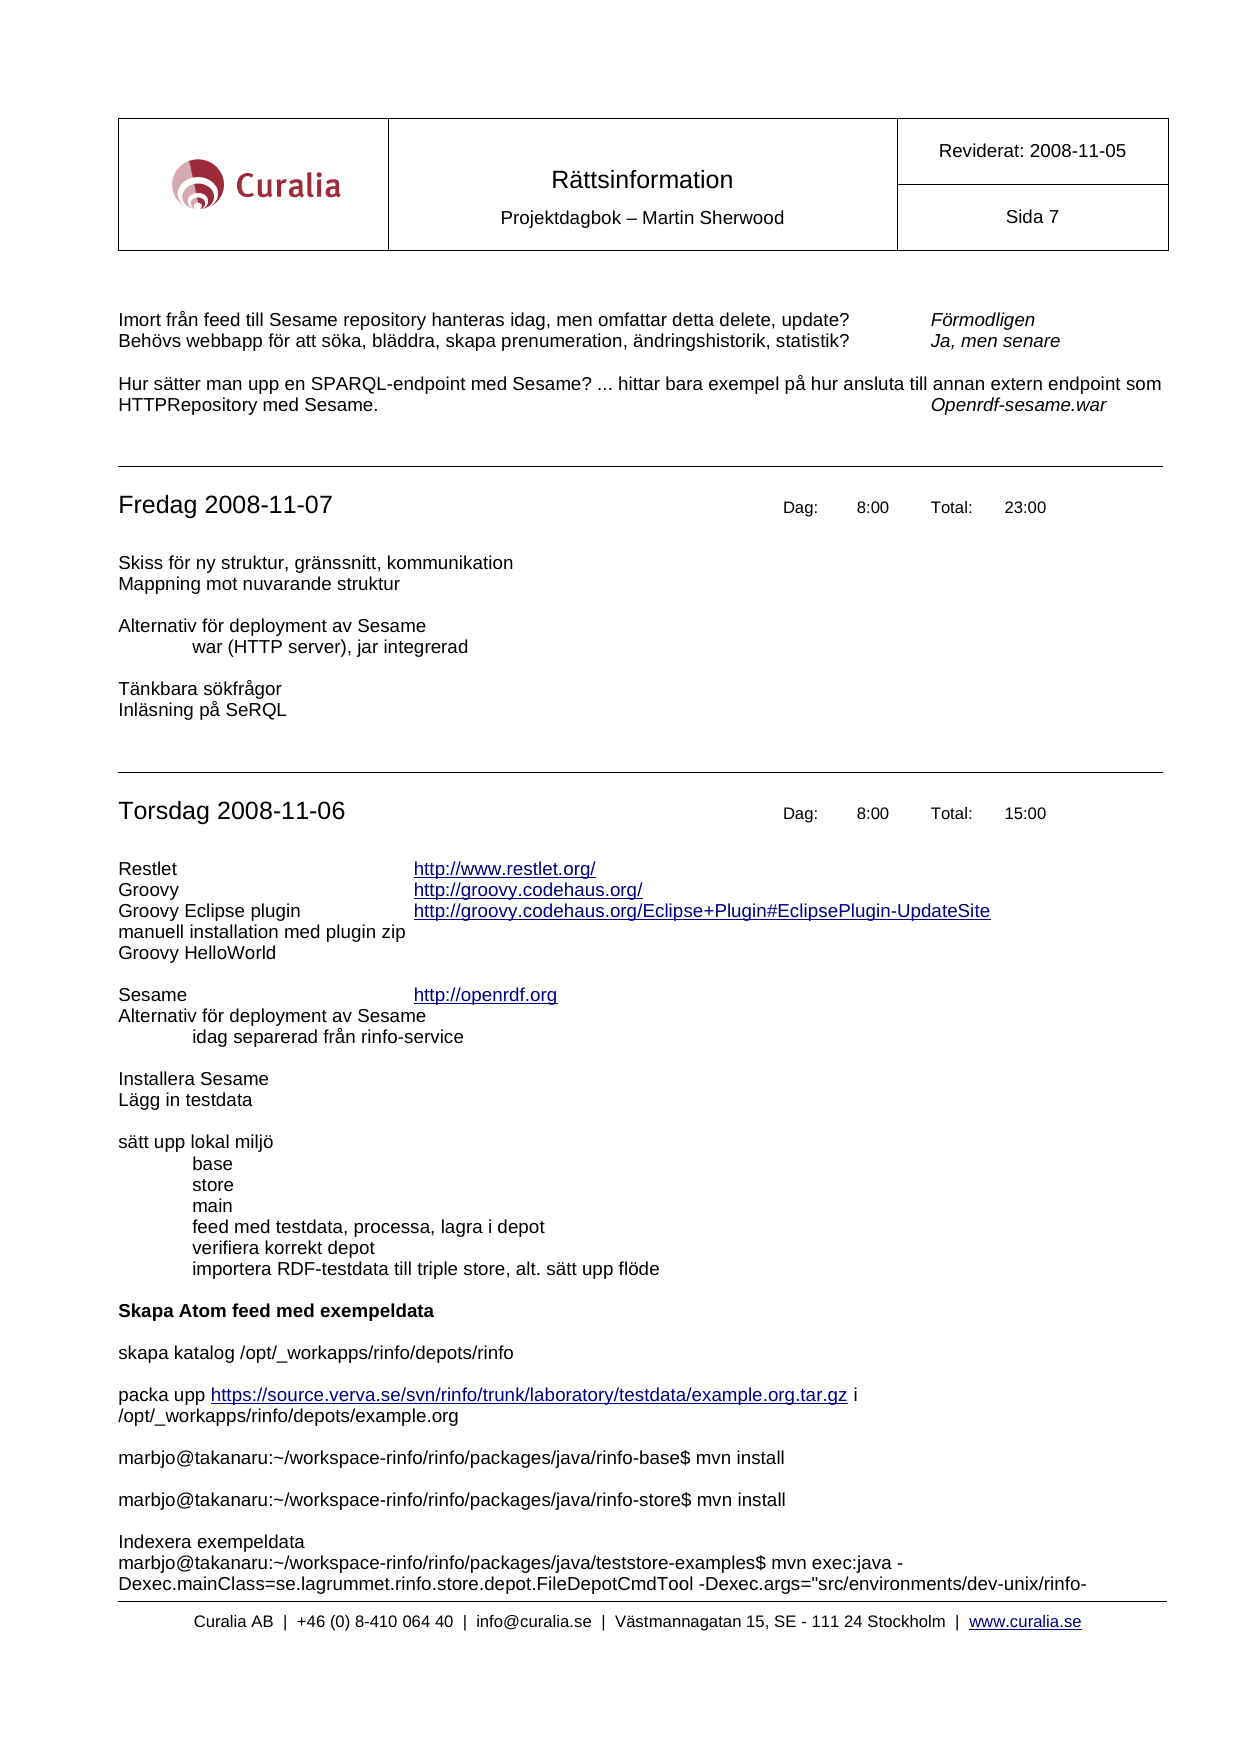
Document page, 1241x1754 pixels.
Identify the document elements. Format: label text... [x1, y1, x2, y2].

text Alternativ för deployment av Sesame [118, 616, 1163, 637]
text base [118, 1153, 1163, 1174]
text Indexera exempeldata [118, 1532, 1163, 1553]
text Lägg in testdata [118, 1090, 1163, 1111]
text packa upp https://source.verva.se/svn/rinfo/trunk/laboratory/testdata/example.org.tar.gz i /opt/_workapps/rinfo/depots/example.org [118, 1384, 1163, 1426]
text skapa katalog /opt/_workapps/rinfo/depots/rinfo [118, 1342, 1163, 1363]
text Imort från feed till Sesame repository hanteras idag, men omfattar detta delete, update? Förmodligen [118, 310, 1163, 331]
text feed med testdata, processa, lagra i depot [118, 1216, 1163, 1237]
text Tänkbara sökfrågor [118, 679, 1163, 700]
text war (HTTP server), jar integrerad [118, 637, 1163, 658]
text store [118, 1174, 1163, 1195]
text Inläsning på SeRQL [118, 700, 1163, 721]
text marbjo@takanaru:~/workspace-rinfo/rinfo/packages/java/rinfo-store$ mvn install [118, 1489, 1163, 1511]
text Groovy HelloWorld [118, 942, 1163, 963]
text Sesame http://openrdf.org [118, 984, 1163, 1006]
picture [146, 134, 367, 235]
text verifiera korrekt depot [118, 1237, 1163, 1258]
subtitle Fredag 2008-11-07 Dag: 8:00 Total: 23:00 [118, 491, 1163, 519]
text sätt upp lokal miljö [118, 1132, 1163, 1153]
text Restlet http://www.restlet.org/ [118, 858, 1163, 879]
text marbjo@takanaru:~/workspace-rinfo/rinfo/packages/java/teststore-examples$ mvn exec:java -Dexec.mainClass=se.lagrummet.rinfo.store.depot.FileDepotCmdTool -Dexec.args="src/environments/dev-unix/rinfo- [118, 1553, 1163, 1595]
text Behövs webbapp för att söka, bläddra, skapa prenumeration, ändringshistorik, statistik? Ja, men senare [118, 331, 1163, 352]
text importera RDF-testdata till triple store, alt. sätt upp flöde [118, 1258, 1163, 1279]
text Groovy Eclipse plugin http://groovy.codehaus.org/Eclipse+Plugin#EclipsePlugin-UpdateSite [118, 900, 1163, 921]
subtitle Torsdag 2008-11-06 Dag: 8:00 Total: 15:00 [118, 797, 1163, 825]
text Installera Sesame [118, 1069, 1163, 1090]
text Skapa Atom feed med exempeldata [118, 1300, 1163, 1321]
text Hur sätter man upp en SPARQL-endpoint med Sesame? ... hittar bara exempel på hur ansluta till annan extern endpoint som HTTPRepository med Sesame. Openrdf-sesame.war [118, 373, 1163, 415]
text Skiss för ny struktur, gränssnitt, kommunikation [118, 552, 1163, 573]
text main [118, 1195, 1163, 1216]
text Alternativ för deployment av Sesame [118, 1006, 1163, 1027]
text idag separerad från rinfo-service [118, 1027, 1163, 1048]
text Mappning mot nuvarande struktur [118, 573, 1163, 594]
text marbjo@takanaru:~/workspace-rinfo/rinfo/packages/java/rinfo-base$ mvn install [118, 1447, 1163, 1468]
text Groovy http://groovy.codehaus.org/ [118, 879, 1163, 900]
text manuell installation med plugin zip [118, 921, 1163, 942]
